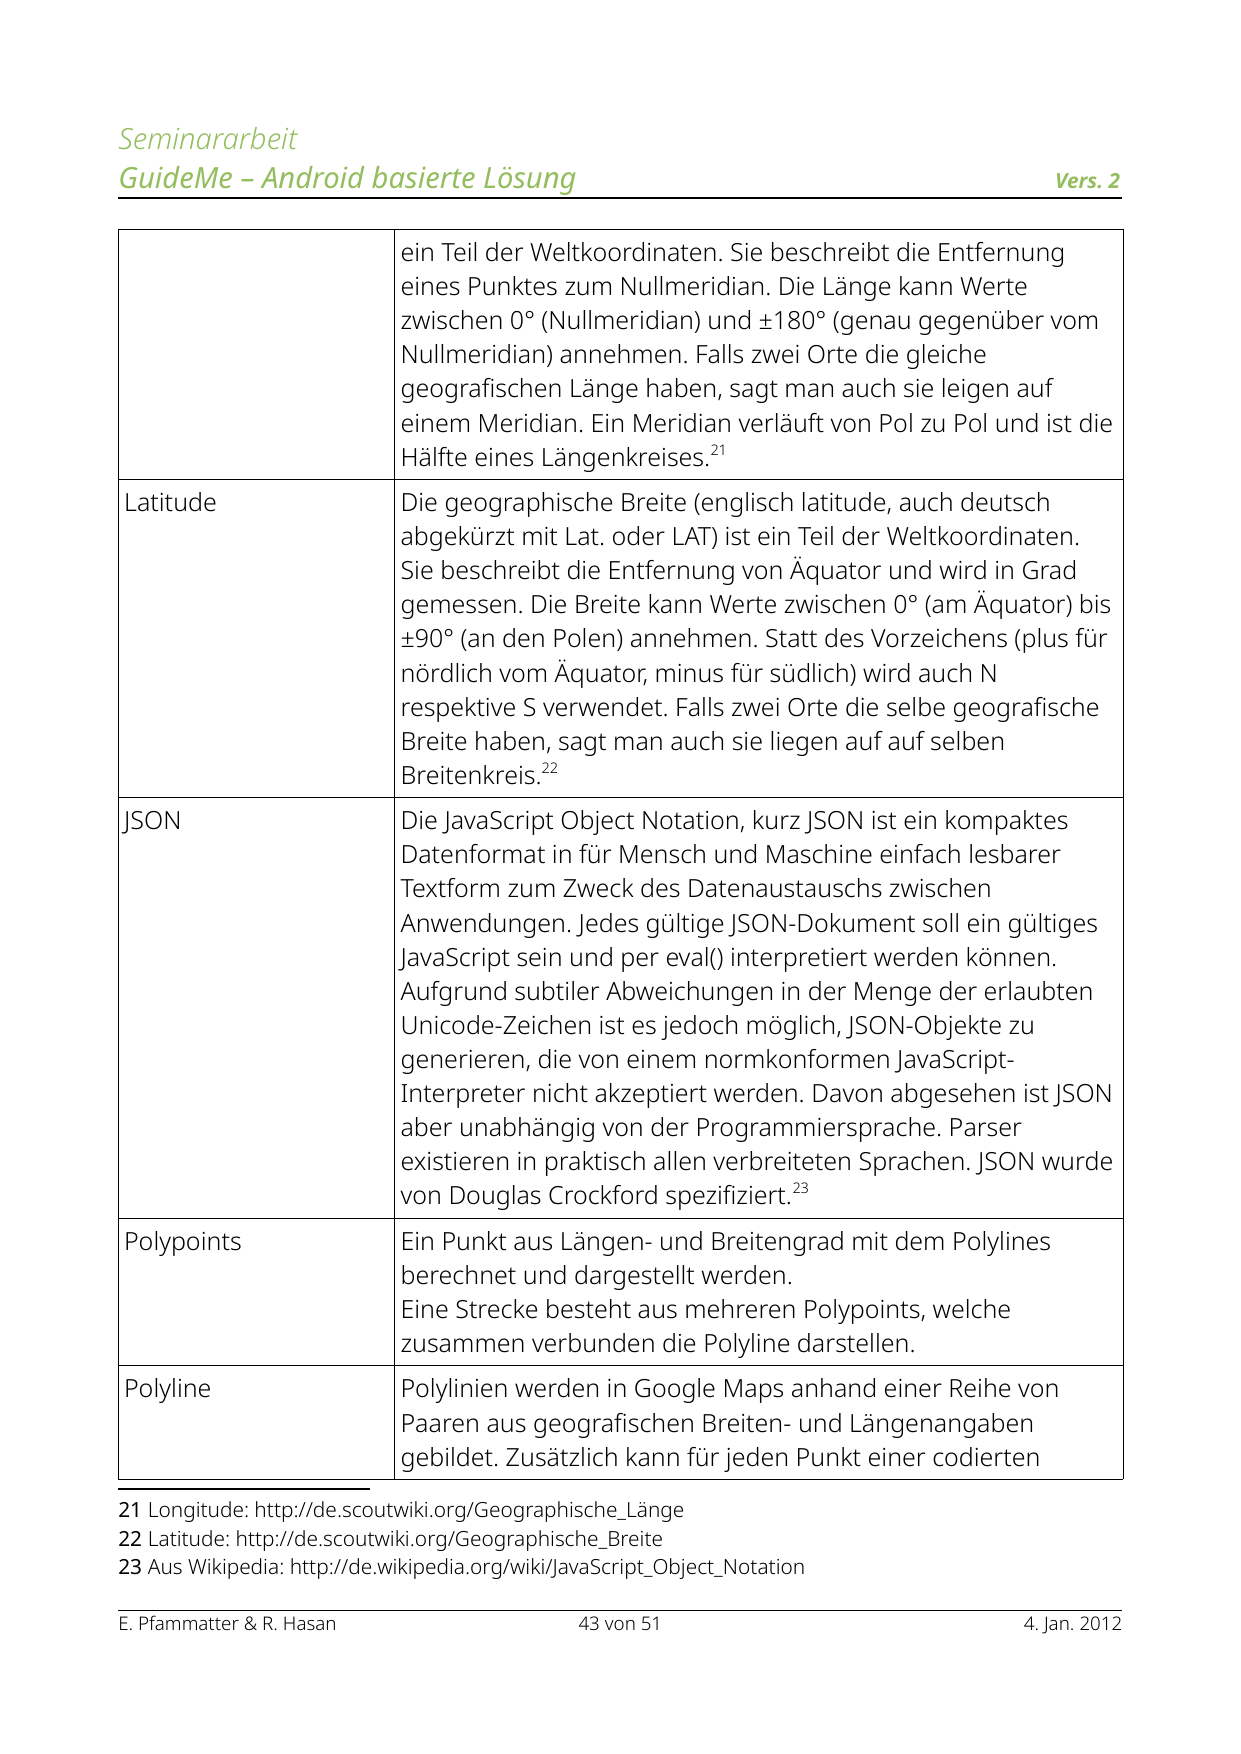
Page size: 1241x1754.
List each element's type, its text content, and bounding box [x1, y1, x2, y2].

table_cell Latitude [119, 480, 394, 797]
table_cell Polylinien werden in Google Maps anhand einer Reihe von Paaren aus geografischen Breiten- und Längenangaben gebildet. Zusätzlich kann für jeden Punkt einer codierten [395, 1366, 1123, 1479]
table_cell ein Teil der Weltkoordinaten. Sie beschreibt die Entfernung eines Punktes zum Nullmeridian. Die Länge kann Werte zwischen 0° (Nullmeridian) und ±180° (genau gegenüber vom Nullmeridian) annehmen. Falls zwei Orte die gleiche geografischen Länge haben, sagt man auch sie leigen auf einem Meridian. Ein Meridian verläuft von Pol zu Pol und ist die Hälfte eines Längenkreises. [395, 230, 1123, 479]
table_cell Polyline [119, 1366, 394, 1479]
table_cell JSON [119, 798, 394, 1217]
table_cell [119, 230, 394, 479]
table_cell Polypoints [119, 1219, 394, 1365]
table_cell Die JavaScript Object Notation, kurz JSON ist ein kompaktes Datenformat in für Mensch und Maschine einfach lesbarer Textform zum Zweck des Datenaustauschs zwischen Anwendungen. Jedes gültige JSON-Dokument soll ein gültiges JavaScript sein und per eval() interpretiert werden können. Aufgrund subtiler Abweichungen in der Menge der erlaubten Unicode-Zeichen ist es jedoch möglich, JSON-Objekte zu generieren, die von einem normkonformen JavaScript-Interpreter nicht akzeptiert werden. Davon abgesehen ist JSON aber unabhängig von der Programmiersprache. Parser existieren in praktisch allen verbreiteten Sprachen. JSON wurde von Douglas Crockford spezifiziert. [395, 798, 1123, 1217]
table_cell Ein Punkt aus Längen- und Breitengrad mit dem Polylines berechnet und dargestellt werden. Eine Strecke besteht aus mehreren Polypoints, welche zusammen verbunden die Polyline darstellen. [395, 1219, 1123, 1365]
table_cell Die geographische Breite (englisch latitude, auch deutsch abgekürzt mit Lat. oder LAT) ist ein Teil der Weltkoordinaten. Sie beschreibt die Entfernung von Äquator und wird in Grad gemessen. Die Breite kann Werte zwischen 0° (am Äquator) bis ±90° (an den Polen) annehmen. Statt des Vorzeichens (plus für nördlich vom Äquator, minus für südlich) wird auch N respektive S verwendet. Falls zwei Orte die selbe geografische Breite haben, sagt man auch sie liegen auf auf selben Breitenkreis. [395, 480, 1123, 797]
